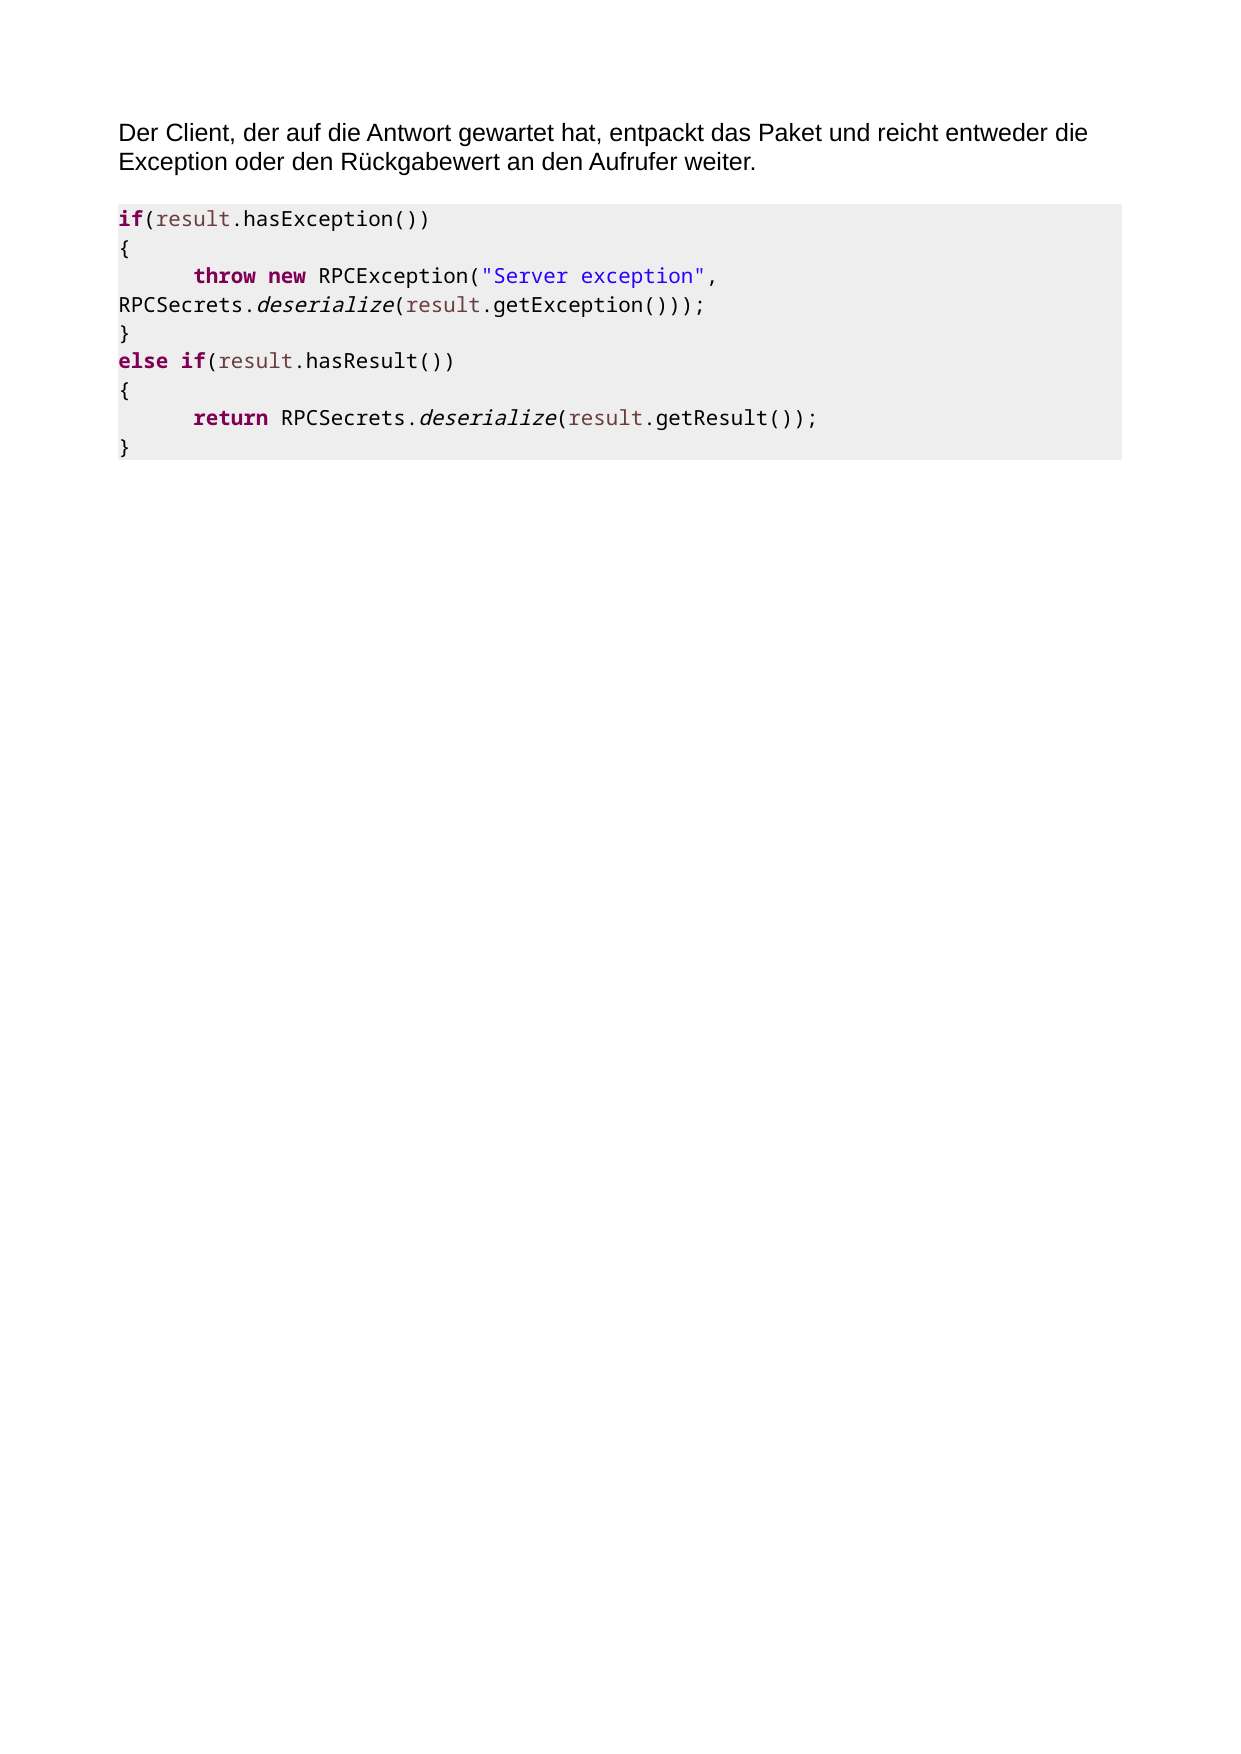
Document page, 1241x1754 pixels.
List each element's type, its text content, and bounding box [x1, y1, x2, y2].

text { [118, 375, 1122, 403]
text return RPCSecrets.deserialize(result.getResult()); [118, 403, 1122, 432]
text if(result.hasException()) [118, 204, 1122, 233]
text else if(result.hasResult()) [118, 347, 1122, 375]
text } [118, 432, 1122, 460]
text { [118, 233, 1122, 261]
text } [118, 318, 1122, 347]
text Der Client, der auf die Antwort gewartet hat, entpackt das Paket und reicht entweder die Exception oder den Rückgabewert an den Aufrufer weiter. [118, 118, 1122, 176]
text throw new RPCException("Server exception", RPCSecrets.deserialize(result.getException())); [118, 261, 1122, 318]
